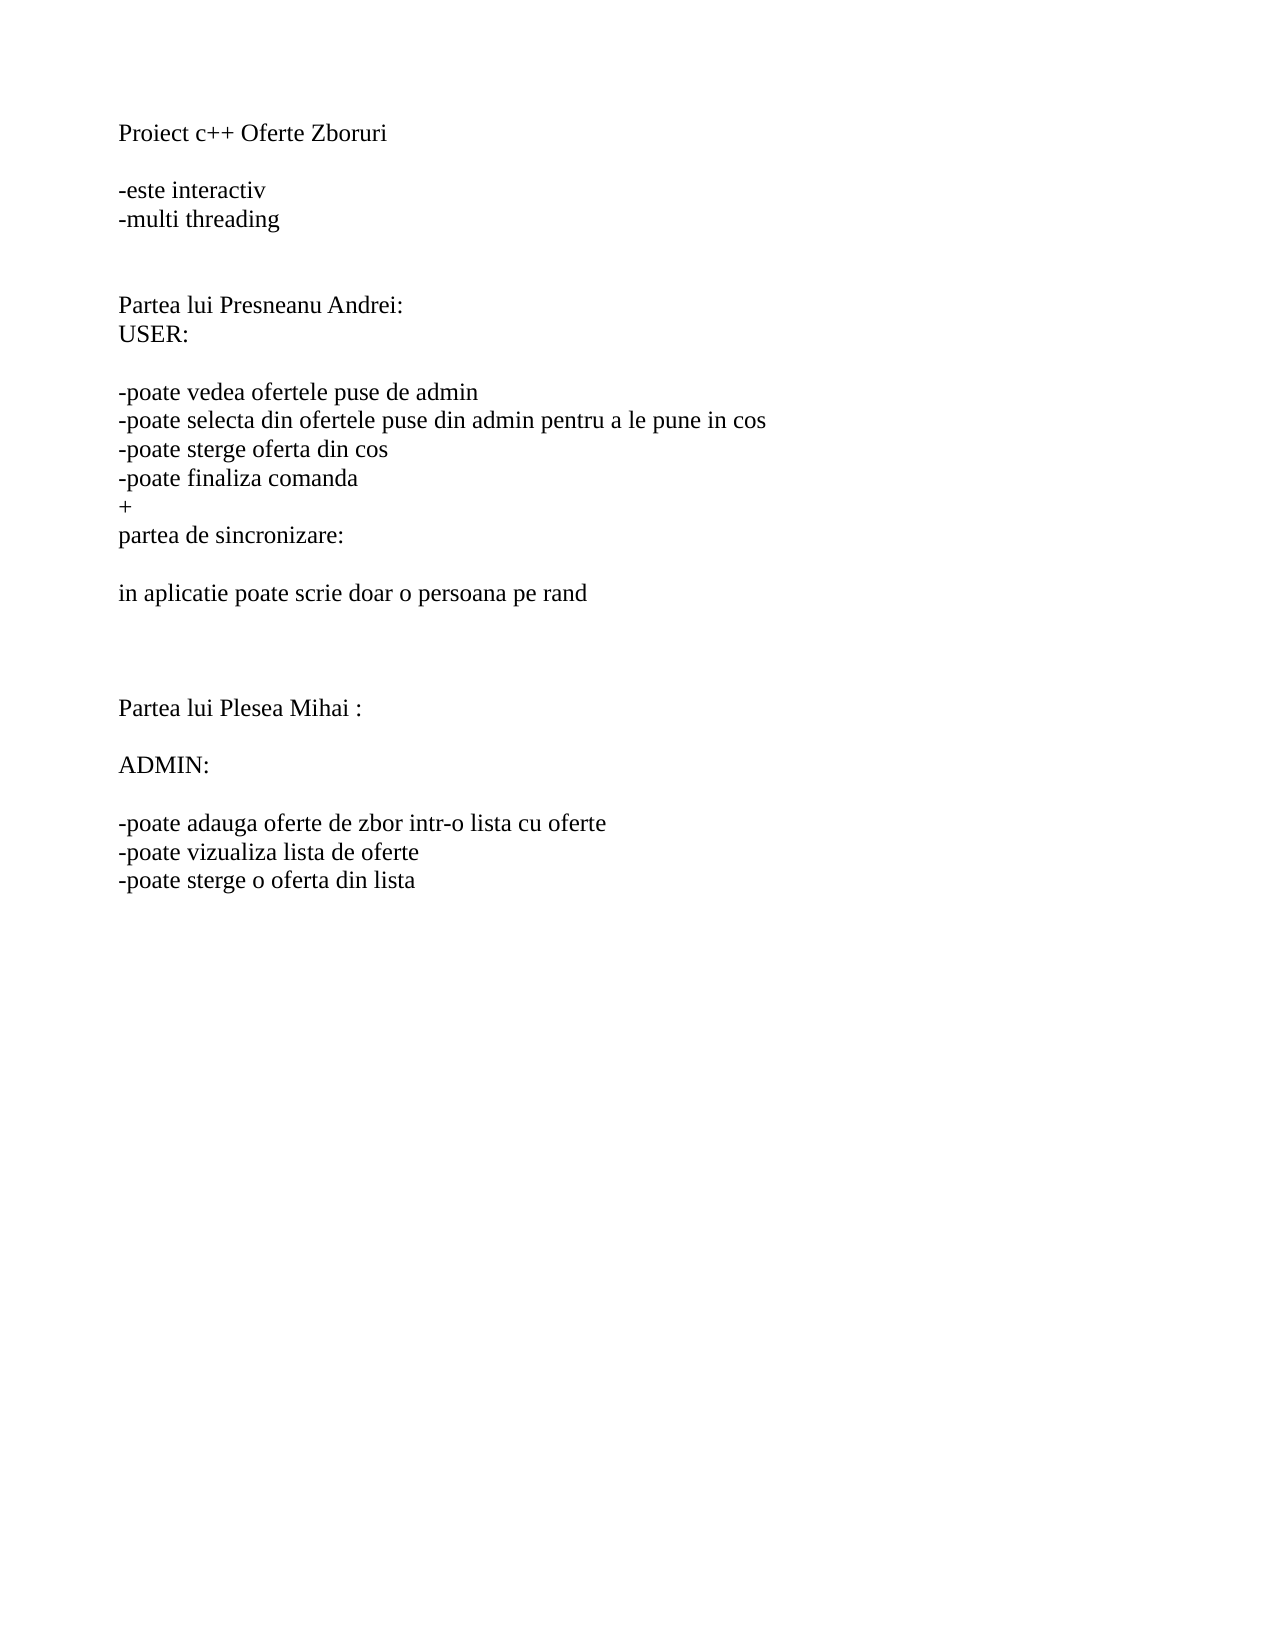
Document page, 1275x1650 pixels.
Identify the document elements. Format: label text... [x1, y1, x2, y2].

text -poate sterge o oferta din lista [118, 866, 1157, 894]
text -poate adauga oferte de zbor intr-o lista cu oferte [118, 808, 1157, 837]
text Partea lui Plesea Mihai : [118, 693, 1157, 722]
text -multi threading [118, 204, 1157, 233]
text USER: [118, 319, 1157, 348]
text -poate finaliza comanda [118, 463, 1157, 492]
text Proiect c++ Oferte Zboruri [118, 118, 1157, 147]
text -este interactiv [118, 176, 1157, 204]
text -poate vedea ofertele puse de admin [118, 377, 1157, 406]
text partea de sincronizare: [118, 521, 1157, 549]
text ADMIN: [118, 751, 1157, 779]
text -poate vizualiza lista de oferte [118, 837, 1157, 866]
text -poate sterge oferta din cos [118, 434, 1157, 463]
text Partea lui Presneanu Andrei: [118, 291, 1157, 319]
text -poate selecta din ofertele puse din admin pentru a le pune in cos [118, 406, 1157, 434]
text + [118, 492, 1157, 521]
text in aplicatie poate scrie doar o persoana pe rand [118, 578, 1157, 607]
